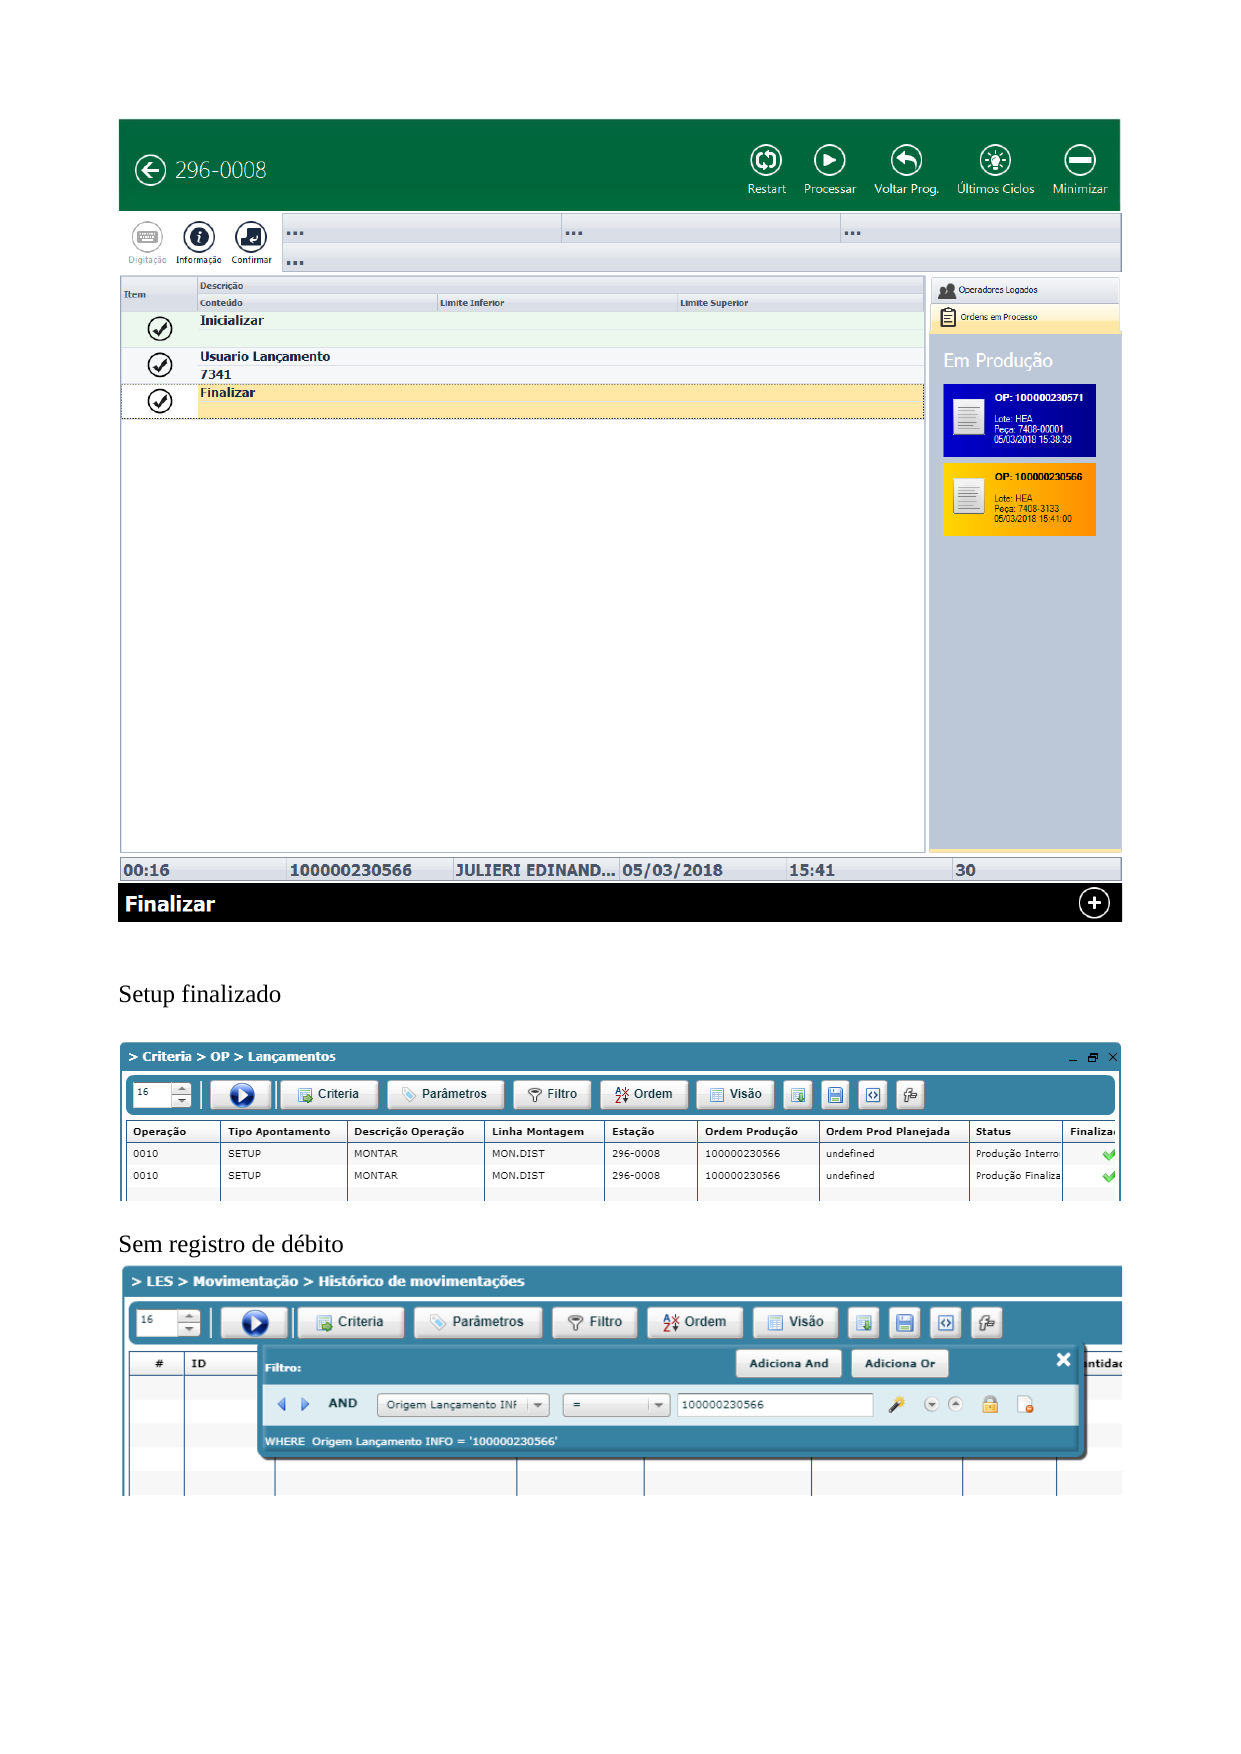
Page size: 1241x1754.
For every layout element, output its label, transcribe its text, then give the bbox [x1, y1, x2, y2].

picture [118, 1036, 1123, 1201]
picture [118, 118, 1123, 922]
text Setup finalizado [118, 979, 1122, 1007]
picture [118, 1258, 1123, 1496]
text Sem registro de débito [118, 1229, 1122, 1258]
